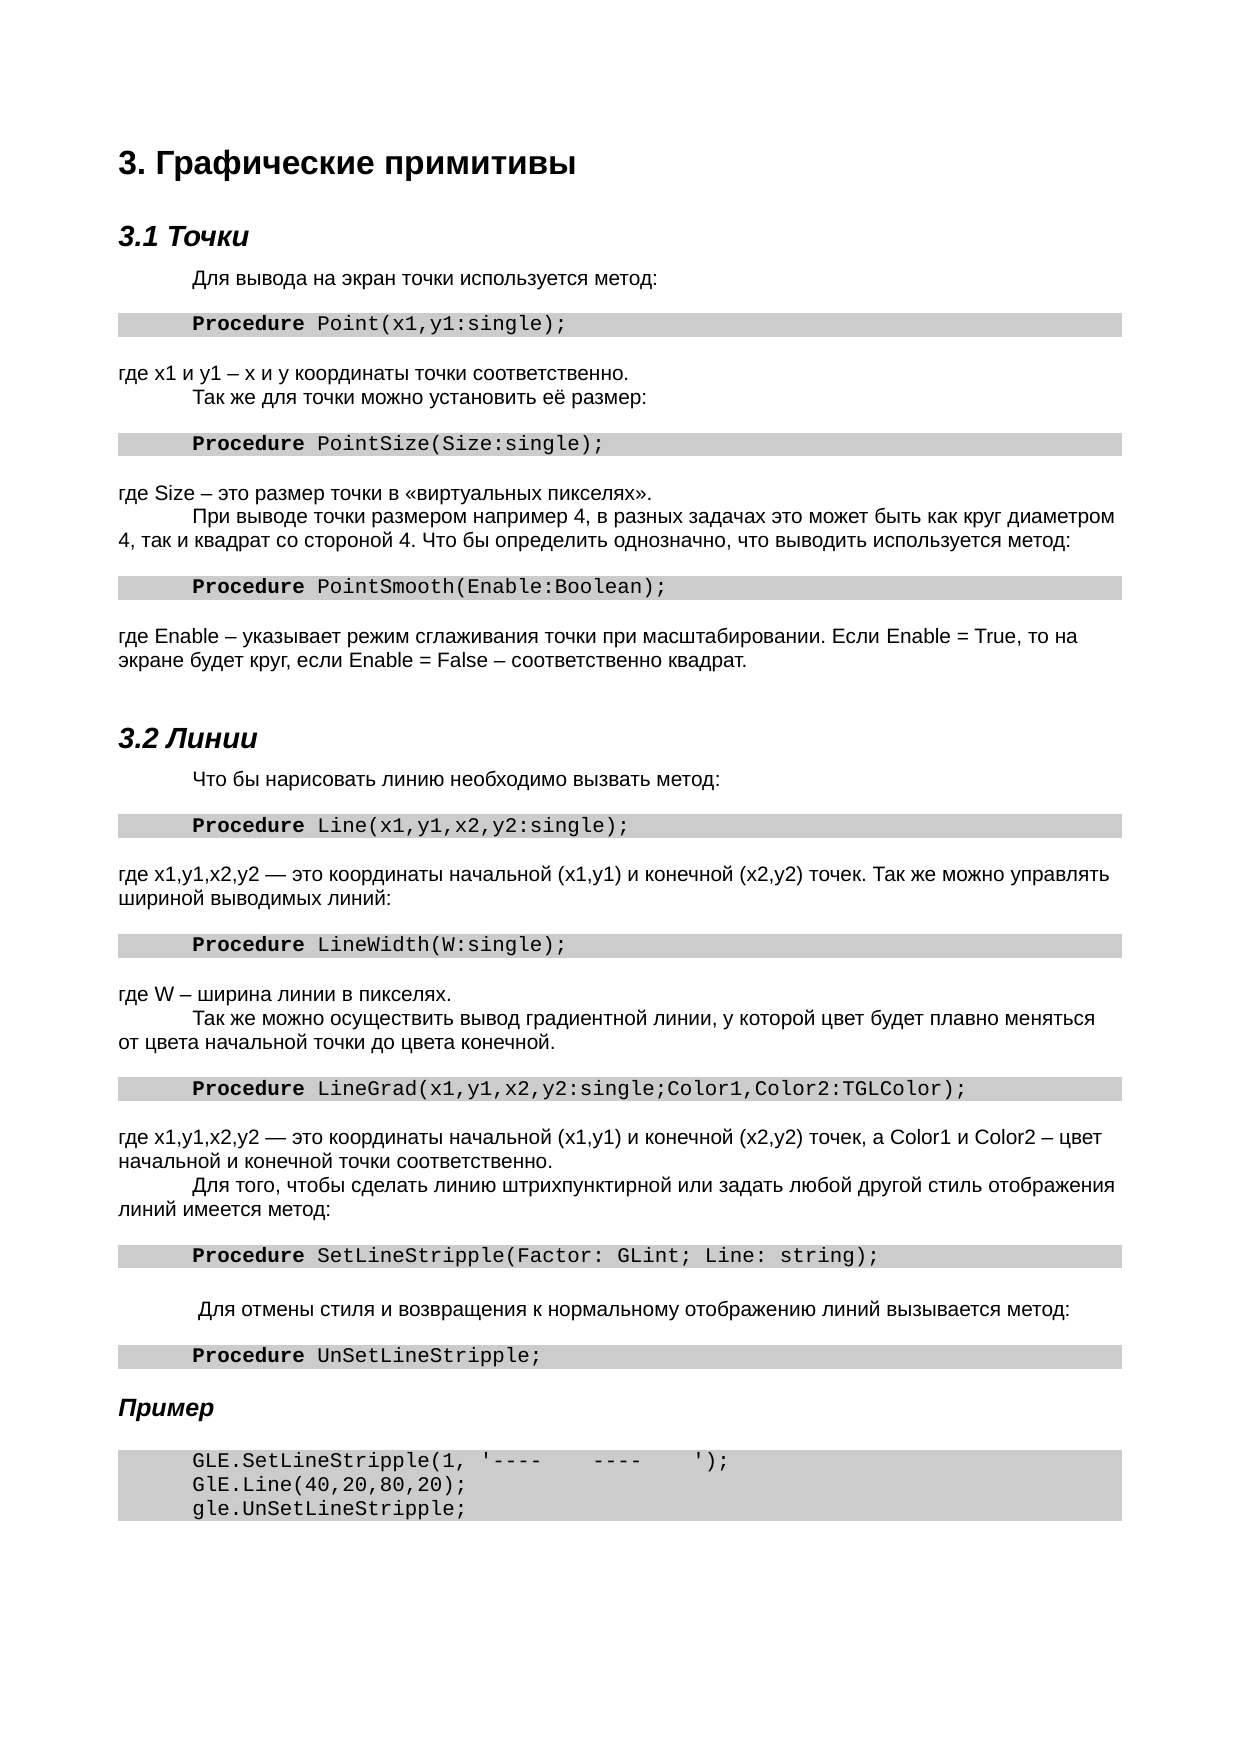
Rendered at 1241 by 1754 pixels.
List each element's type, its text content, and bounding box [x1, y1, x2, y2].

text где Size – это размер точки в «виртуальных пикселях». [118, 480, 1122, 504]
text Так же можно осуществить вывод градиентной линии, у которой цвет будет плавно меняться от цвета начальной точки до цвета конечной. [118, 1006, 1122, 1053]
text Procedure Line(x1,y1,x2,y2:single); [118, 814, 1122, 838]
text где x1,y1,x2,y2 — это координаты начальной (x1,y1) и конечной (x2,y2) точек, а Color1 и Color2 – цвет начальной и конечной точки соответственно. [118, 1125, 1122, 1173]
text Что бы нарисовать линию необходимо вызвать метод: [118, 767, 1122, 791]
text Пример [118, 1393, 1122, 1422]
text Procedure LineWidth(W:single); [118, 934, 1122, 958]
text Procedure PointSmooth(Enable:Boolean); [118, 576, 1122, 600]
text Procedure LineGrad(x1,y1,x2,y2:single;Color1,Color2:TGLColor); [118, 1077, 1122, 1101]
text Так же для точки можно установить её размер: [118, 385, 1122, 409]
text gle.UnSetLineStripple; [118, 1498, 1122, 1521]
text Для отмены стиля и возвращения к нормальному отображению линий вызывается метод: [118, 1297, 1122, 1321]
text Procedure Point(x1,y1:single); [118, 313, 1122, 337]
subtitle 3.2 Линии [118, 721, 1122, 754]
text GlE.Line(40,20,80,20); [118, 1474, 1122, 1498]
text Procedure SetLineStripple(Factor: GLint; Line: string); [118, 1245, 1122, 1268]
subtitle 3.1 Точки [118, 219, 1122, 253]
text где x1,y1,x2,y2 — это координаты начальной (x1,y1) и конечной (x2,y2) точек. Так же можно управлять шириной выводимых линий: [118, 862, 1122, 910]
text Для вывода на экран точки используется метод: [118, 265, 1122, 289]
text где Enable – указывает режим сглаживания точки при масштабировании. Если Enable = True, то на экране будет круг, если Enable = False – соответственно квадрат. [118, 624, 1122, 672]
text GLE.SetLineStripple(1, '---- ---- '); [118, 1450, 1122, 1474]
text где W – ширина линии в пикселях. [118, 982, 1122, 1006]
text где x1 и y1 – x и y координаты точки соответственно. [118, 361, 1122, 385]
text Procedure PointSize(Size:single); [118, 433, 1122, 456]
subtitle 3. Графические примитивы [118, 143, 1122, 182]
text При выводе точки размером например 4, в разных задачах это может быть как круг диаметром 4, так и квадрат со стороной 4. Что бы определить однозначно, что выводить используется метод: [118, 504, 1122, 552]
text Procedure UnSetLineStripple; [118, 1345, 1122, 1369]
text Для того, чтобы сделать линию штрихпунктирной или задать любой другой стиль отображения линий имеется метод: [118, 1173, 1122, 1221]
